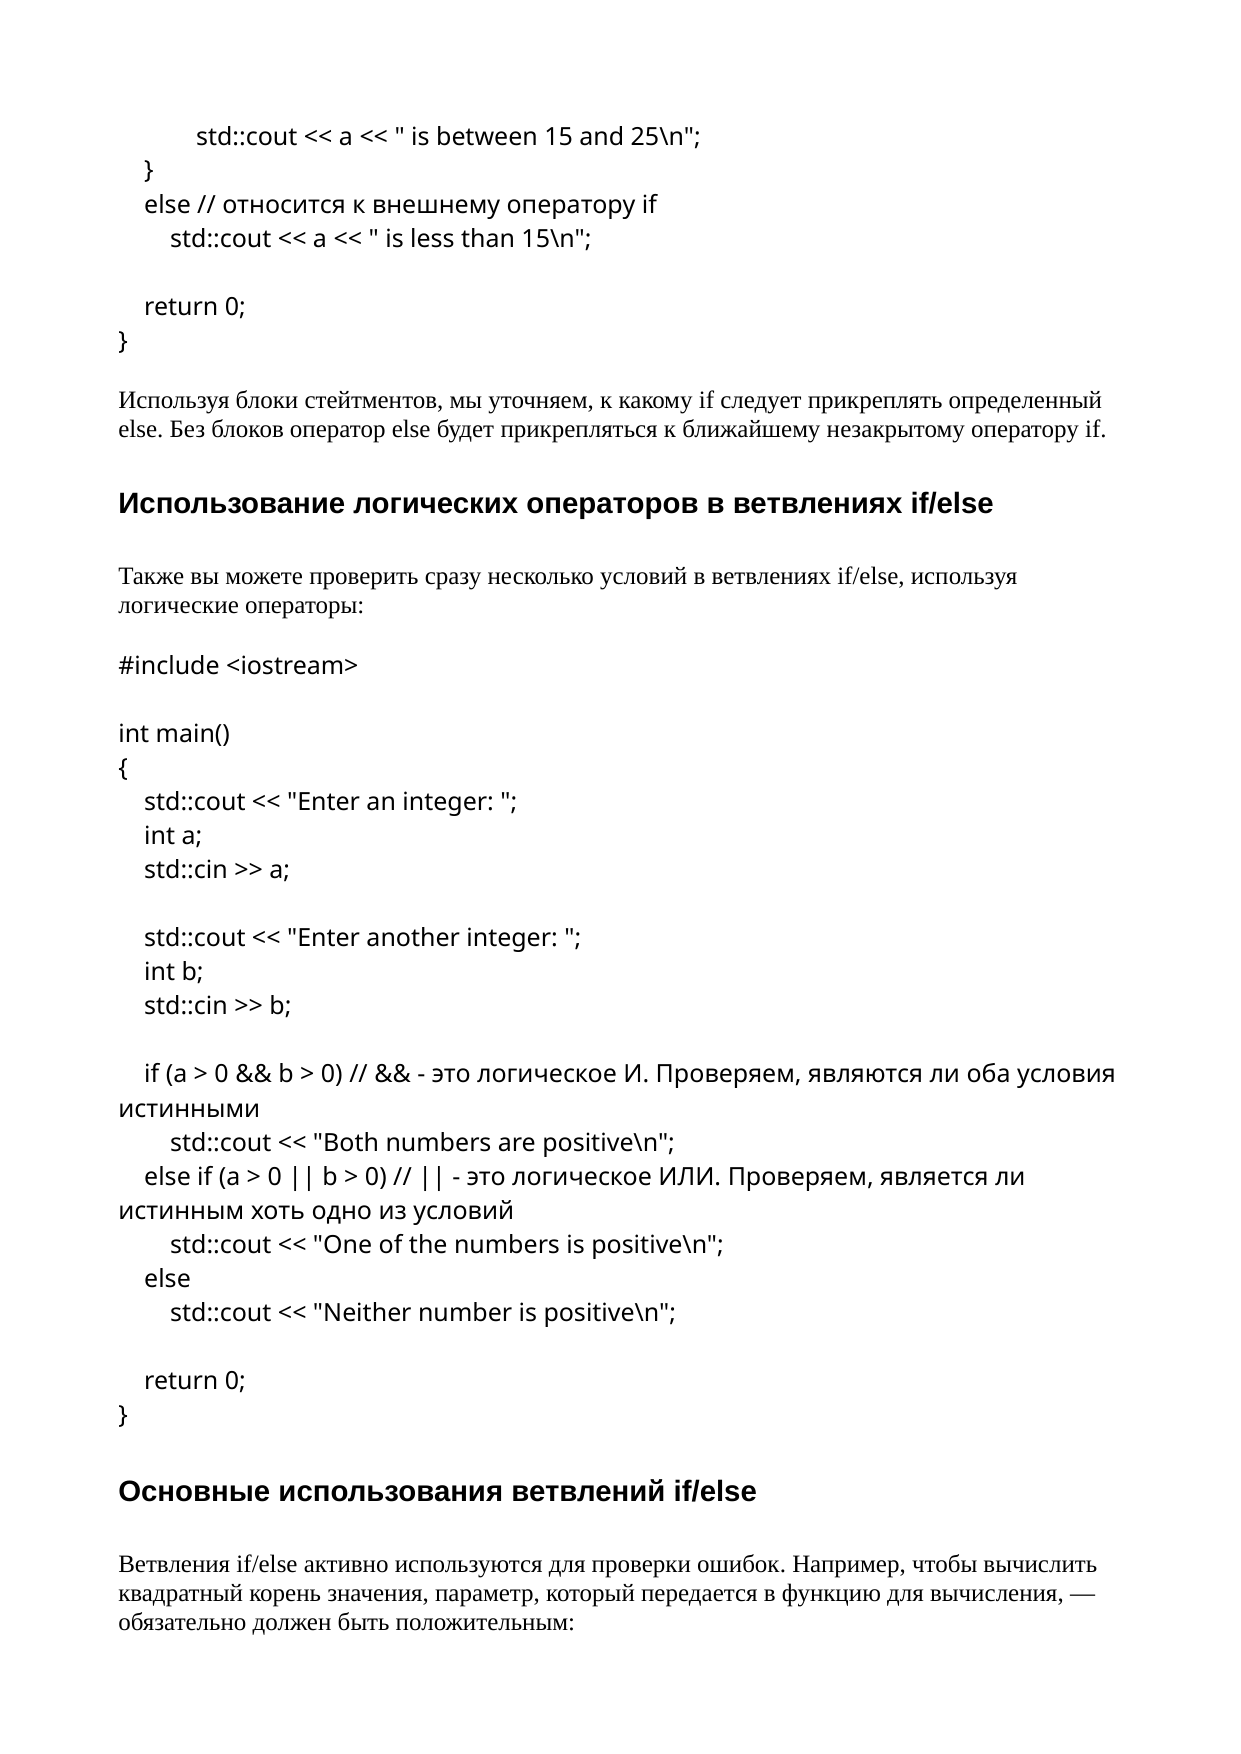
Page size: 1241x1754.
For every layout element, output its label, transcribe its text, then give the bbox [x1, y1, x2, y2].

text #include <iostream> [118, 647, 1122, 681]
text std::cout << "Both numbers are positive\n"; [118, 1124, 1122, 1158]
text std::cout << "Enter an integer: "; [118, 784, 1122, 818]
text { [118, 749, 1122, 784]
text std::cout << a << " is less than 15\n"; [118, 220, 1122, 254]
text return 0; [118, 288, 1122, 322]
subtitle Использование логических операторов в ветвлениях if/else [118, 486, 1122, 520]
text int a; [118, 818, 1122, 852]
text } [118, 322, 1122, 357]
text } [118, 1397, 1122, 1431]
subtitle Основные использования ветвлений if/else [118, 1474, 1122, 1508]
text return 0; [118, 1363, 1122, 1397]
text int main() [118, 716, 1122, 749]
text std::cin >> a; [118, 852, 1122, 886]
text else [118, 1261, 1122, 1294]
text std::cin >> b; [118, 988, 1122, 1022]
text Ветвления if/else активно используются для проверки ошибок. Например, чтобы вычислить квадратный корень значения, параметр, который передается в функцию для вычисления, — обязательно должен быть положительным: [118, 1549, 1122, 1635]
text std::cout << "One of the numbers is positive\n"; [118, 1226, 1122, 1261]
text Используя блоки стейтментов, мы уточняем, к какому if следует прикреплять определенный else. Без блоков оператор else будет прикрепляться к ближайшему незакрытому оператору if. [118, 385, 1122, 443]
text std::cout << a << " is between 15 and 25\n"; [118, 118, 1122, 152]
text std::cout << "Enter another integer: "; [118, 920, 1122, 954]
text } [118, 152, 1122, 186]
text Также вы можете проверить сразу несколько условий в ветвлениях if/else, используя логические операторы: [118, 561, 1122, 619]
text else // относится к внешнему оператору if [118, 186, 1122, 220]
text else if (a > 0 || b > 0) // || - это логическое ИЛИ. Проверяем, является ли истинным хоть одно из условий [118, 1158, 1122, 1226]
text std::cout << "Neither number is positive\n"; [118, 1294, 1122, 1329]
text if (a > 0 && b > 0) // && - это логическое И. Проверяем, являются ли оба условия истинными [118, 1056, 1122, 1124]
text int b; [118, 954, 1122, 988]
